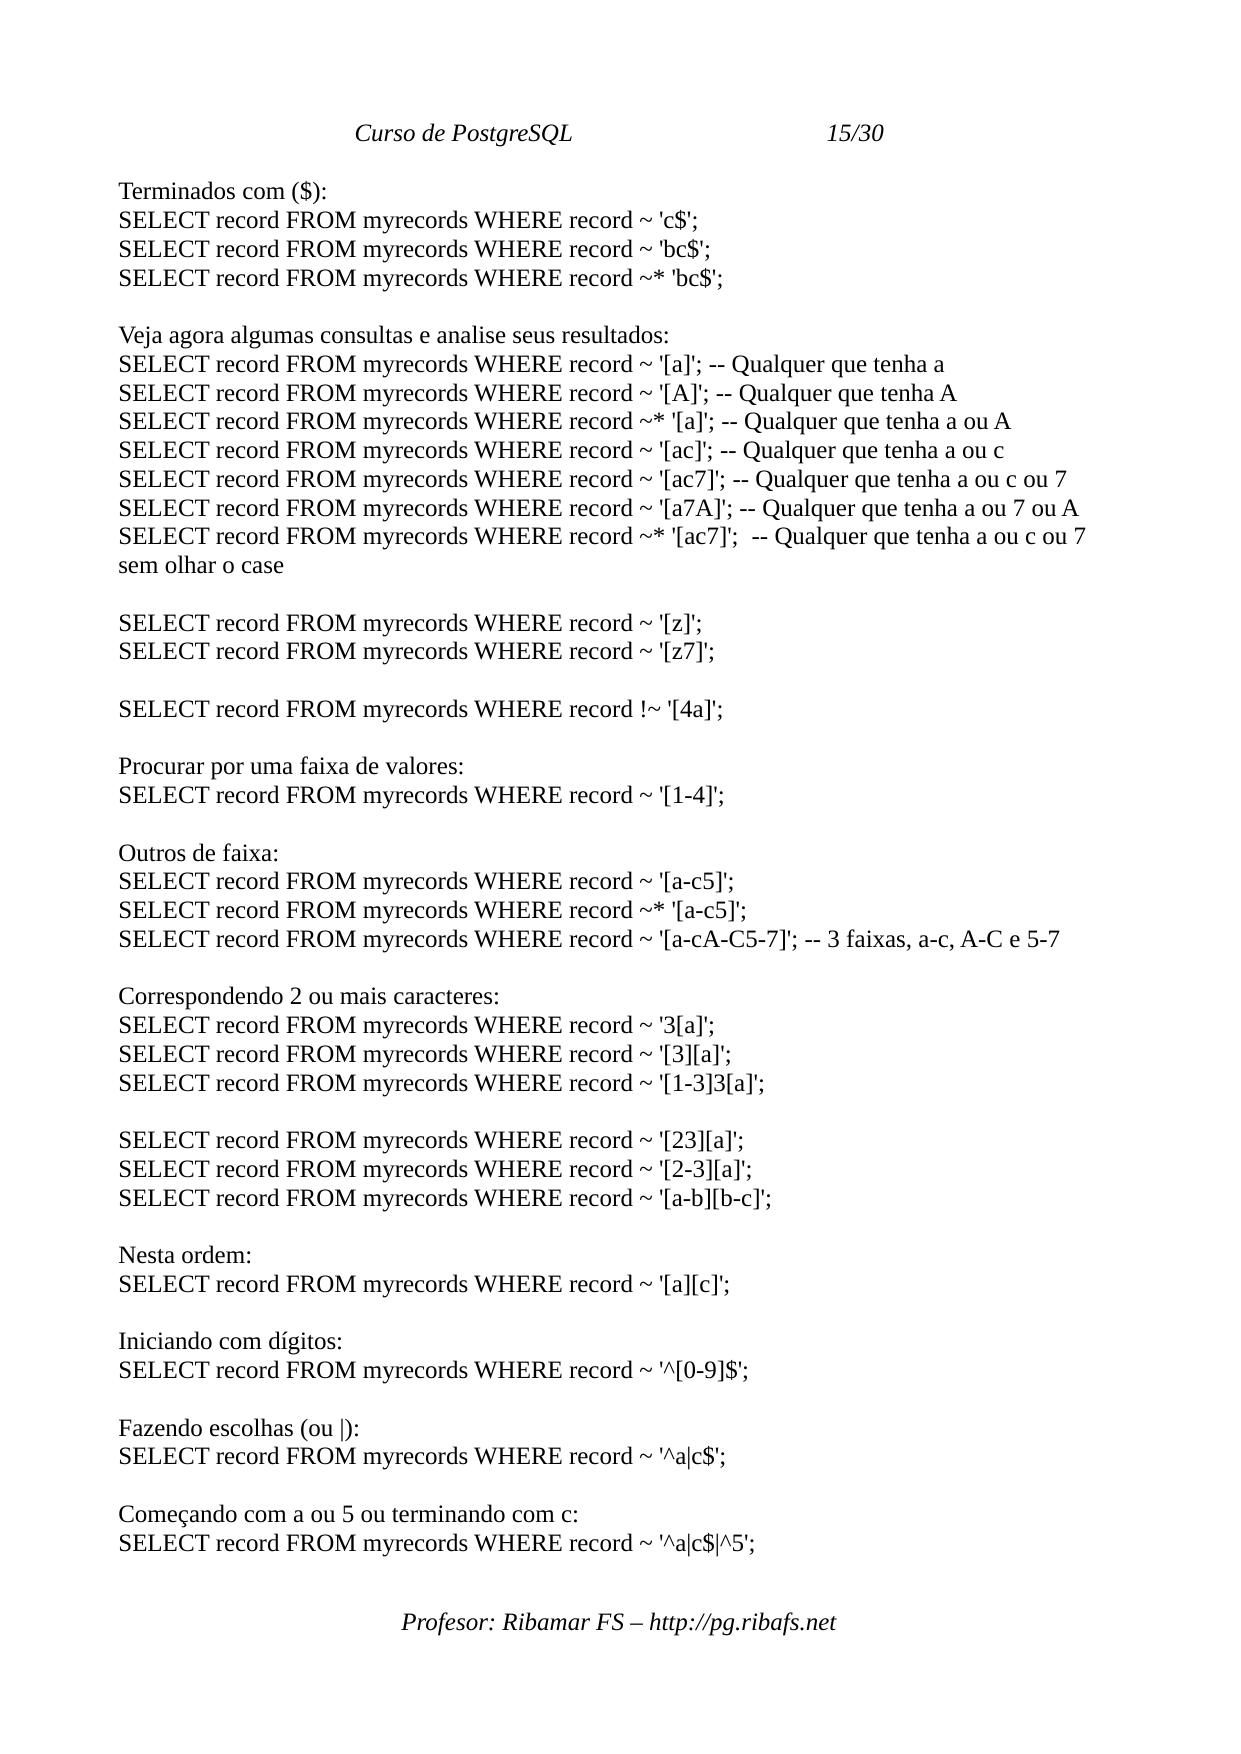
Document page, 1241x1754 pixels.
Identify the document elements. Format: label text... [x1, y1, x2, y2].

text Terminados com ($): SELECT record FROM myrecords WHERE record ~ 'c$'; SELECT record FROM myrecords WHERE record ~ 'bc$'; SELECT record FROM myrecords WHERE record ~* 'bc$'; Veja agora algumas consultas e analise seus resultados: SELECT record FROM myrecords WHERE record ~ '[a]'; -- Qualquer que tenha a SELECT record FROM myrecords WHERE record ~ '[A]'; -- Qualquer que tenha A SELECT record FROM myrecords WHERE record ~* '[a]'; -- Qualquer que tenha a ou A SELECT record FROM myrecords WHERE record ~ '[ac]'; -- Qualquer que tenha a ou c SELECT record FROM myrecords WHERE record ~ '[ac7]'; -- Qualquer que tenha a ou c ou 7 SELECT record FROM myrecords WHERE record ~ '[a7A]'; -- Qualquer que tenha a ou 7 ou A SELECT record FROM myrecords WHERE record ~* '[ac7]'; -- Qualquer que tenha a ou c ou 7 sem olhar o case SELECT record FROM myrecords WHERE record ~ '[z]'; SELECT record FROM myrecords WHERE record ~ '[z7]'; SELECT record FROM myrecords WHERE record !~ '[4a]'; Procurar por uma faixa de valores: SELECT record FROM myrecords WHERE record ~ '[1-4]'; Outros de faixa: SELECT record FROM myrecords WHERE record ~ '[a-c5]'; SELECT record FROM myrecords WHERE record ~* '[a-c5]'; SELECT record FROM myrecords WHERE record ~ '[a-cA-C5-7]'; -- 3 faixas, a-c, A-C e 5-7 Correspondendo 2 ou mais caracteres: SELECT record FROM myrecords WHERE record ~ '3[a]'; SELECT record FROM myrecords WHERE record ~ '[3][a]'; SELECT record FROM myrecords WHERE record ~ '[1-3]3[a]'; SELECT record FROM myrecords WHERE record ~ '[23][a]'; SELECT record FROM myrecords WHERE record ~ '[2-3][a]'; SELECT record FROM myrecords WHERE record ~ '[a-b][b-c]'; Nesta ordem: SELECT record FROM myrecords WHERE record ~ '[a][c]'; Iniciando com dígitos: SELECT record FROM myrecords WHERE record ~ '^[0-9]$'; Fazendo escolhas (ou |): SELECT record FROM myrecords WHERE record ~ '^a|c$'; Começando com a ou 5 ou terminando com c: SELECT record FROM myrecords WHERE record ~ '^a|c$|^5'; [118, 176, 1122, 1556]
